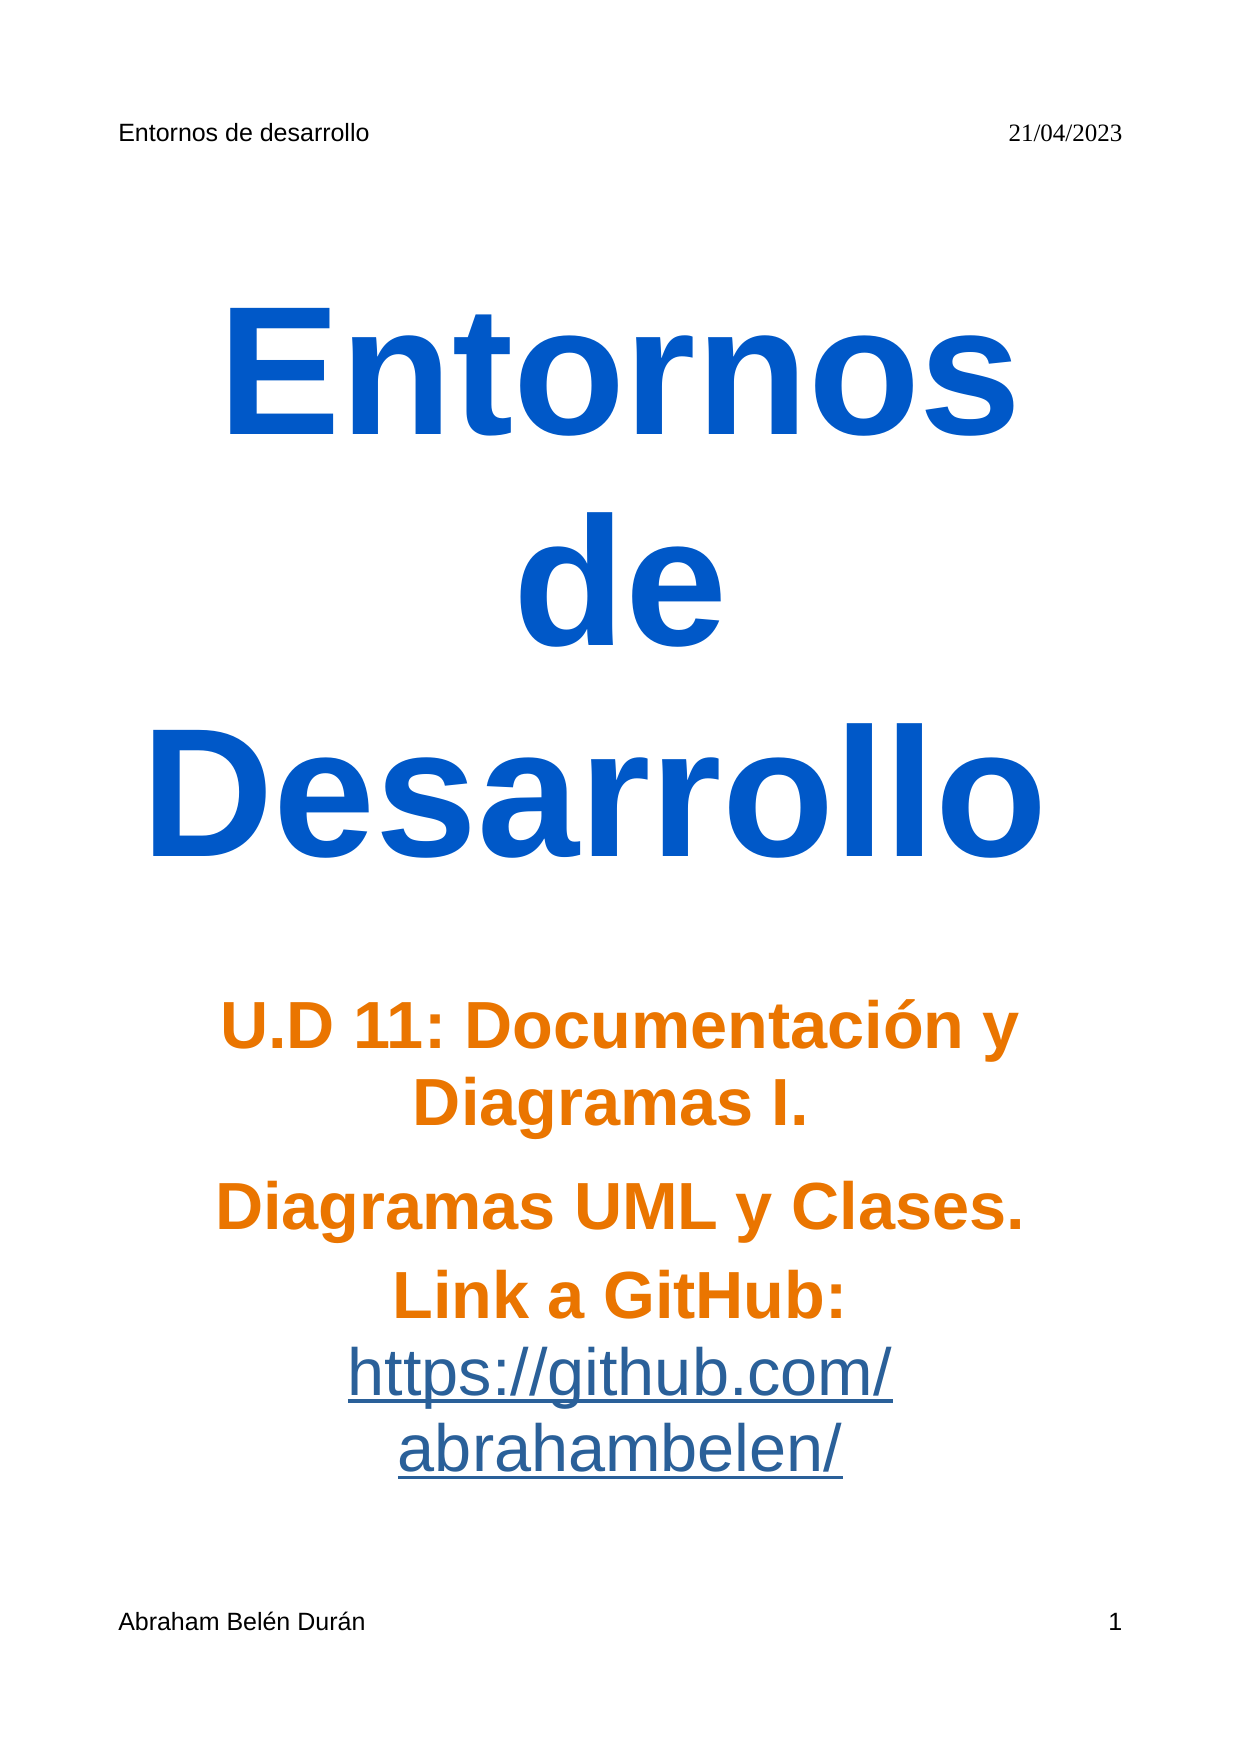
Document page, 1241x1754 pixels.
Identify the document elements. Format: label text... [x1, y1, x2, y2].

text https://github.com/abrahambelen/ [118, 1333, 1122, 1486]
subtitle U.D 11: Documentación y Diagramas I. [118, 986, 1122, 1140]
subtitle Diagramas UML y Clases. [118, 1167, 1122, 1243]
text Link a GitHub: [118, 1256, 1122, 1333]
text Entornos de Desarrollo [118, 263, 1122, 895]
